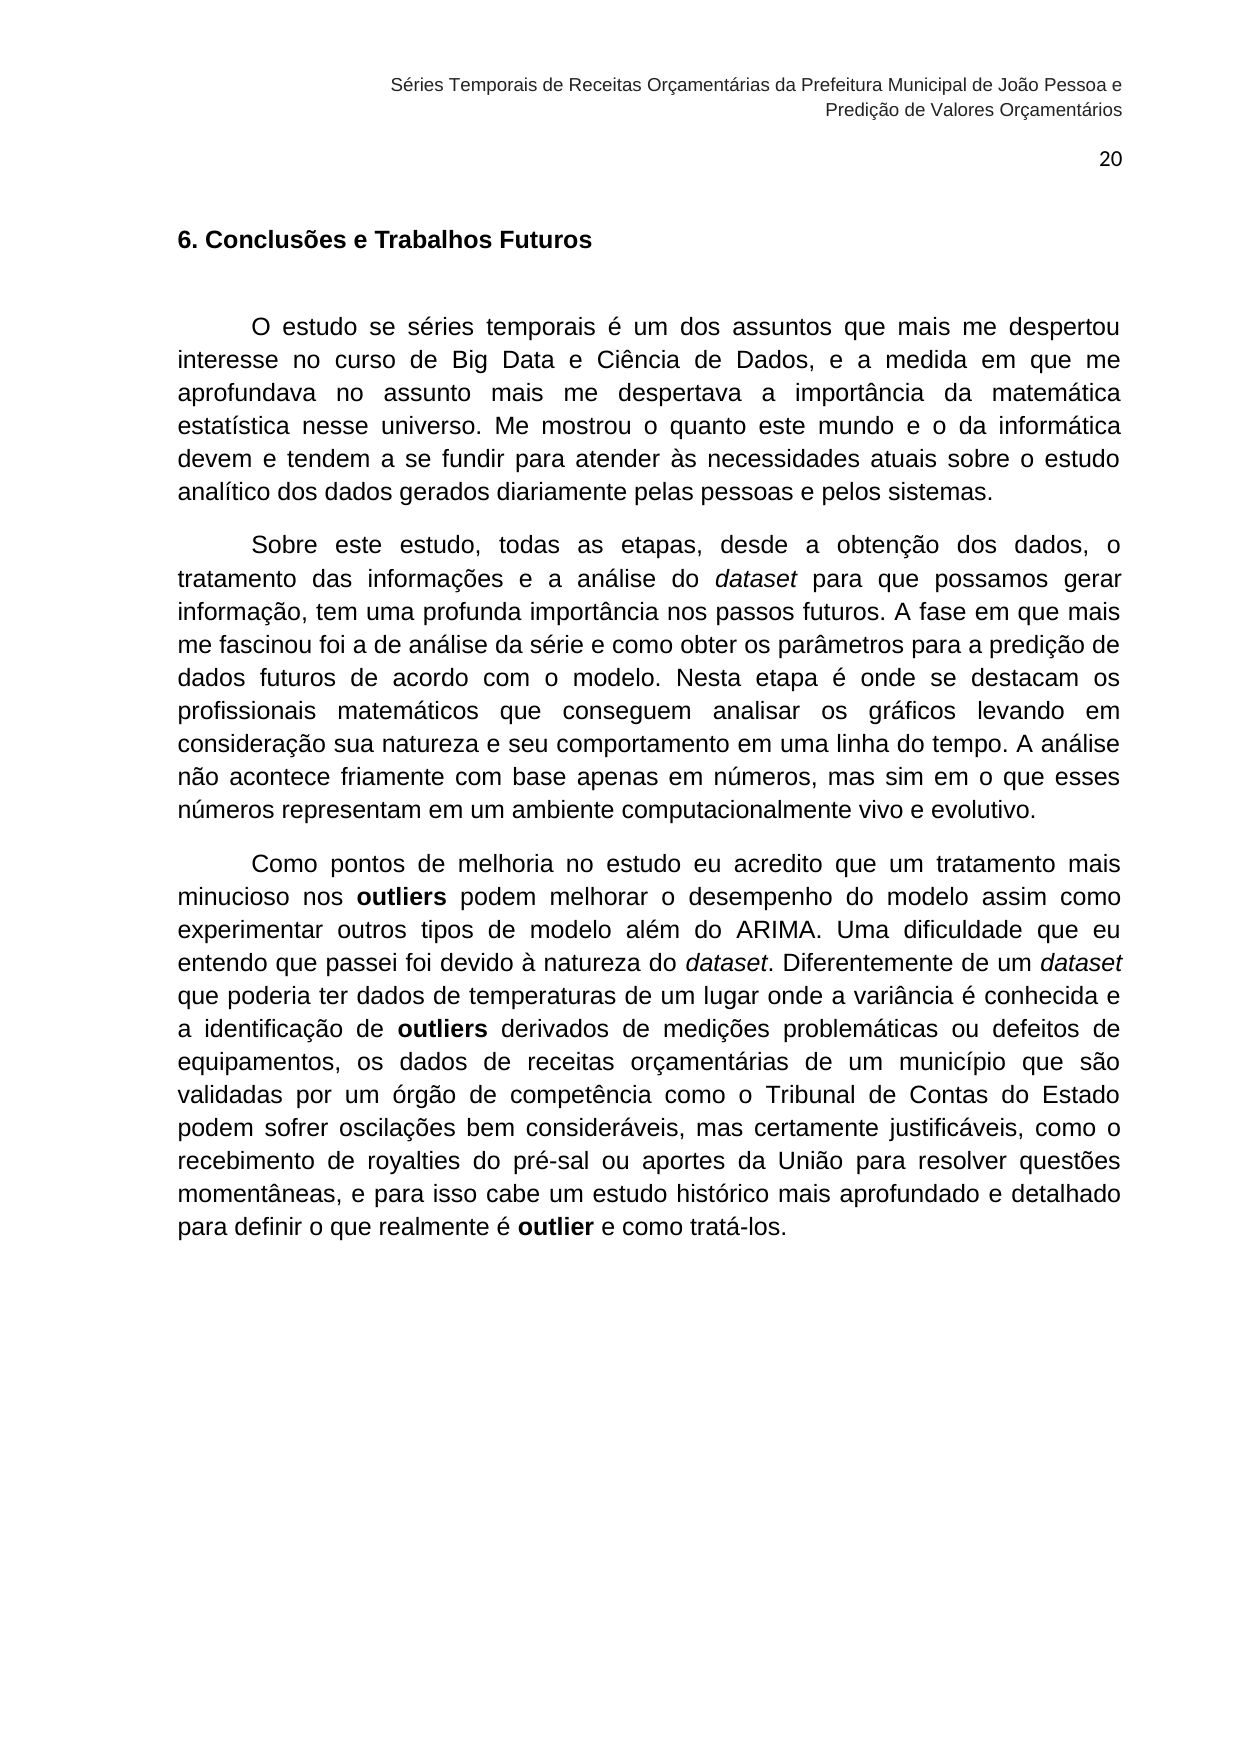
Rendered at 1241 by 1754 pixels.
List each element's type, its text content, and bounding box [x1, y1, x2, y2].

text Sobre este estudo, todas as etapas, desde a obtenção dos dados, o tratamento das informações e a análise do dataset para que possamos gerar informação, tem uma profunda importância nos passos futuros. A fase em que mais me fascinou foi a de análise da série e como obter os parâmetros para a predição de dados futuros de acordo com o modelo. Nesta etapa é onde se destacam os profissionais matemáticos que conseguem analisar os gráficos levando em consideração sua natureza e seu comportamento em uma linha do tempo. A análise não acontece friamente com base apenas em números, mas sim em o que esses números representam em um ambiente computacionalmente vivo e evolutivo. [177, 531, 1122, 823]
text Como pontos de melhoria no estudo eu acredito que um tratamento mais minucioso nos outliers podem melhorar o desempenho do modelo assim como experimentar outros tipos de modelo além do ARIMA. Uma dificuldade que eu entendo que passei foi devido à natureza do dataset. Diferentemente de um dataset que poderia ter dados de temperaturas de um lugar onde a variância é conhecida e a identificação de outliers derivados de medições problemáticas ou defeitos de equipamentos, os dados de receitas orçamentárias de um município que são validadas por um órgão de competência como o Tribunal de Contas do Estado podem sofrer oscilações bem consideráveis, mas certamente justificáveis, como o recebimento de royalties do pré-sal ou aportes da União para resolver questões momentâneas, e para isso cabe um estudo histórico mais aprofundado e detalhado para definir o que realmente é outlier e como tratá-los. [177, 848, 1122, 1241]
subtitle 6. Conclusões e Trabalhos Futuros [177, 225, 1122, 254]
text O estudo se séries temporais é um dos assuntos que mais me despertou interesse no curso de Big Data e Ciência de Dados, e a medida em que me aprofundava no assunto mais me despertava a importância da matemática estatística nesse universo. Me mostrou o quanto este mundo e o da informática devem e tendem a se fundir para atender às necessidades atuais sobre o estudo analítico dos dados gerados diariamente pelas pessoas e pelos sistemas. [177, 312, 1122, 505]
